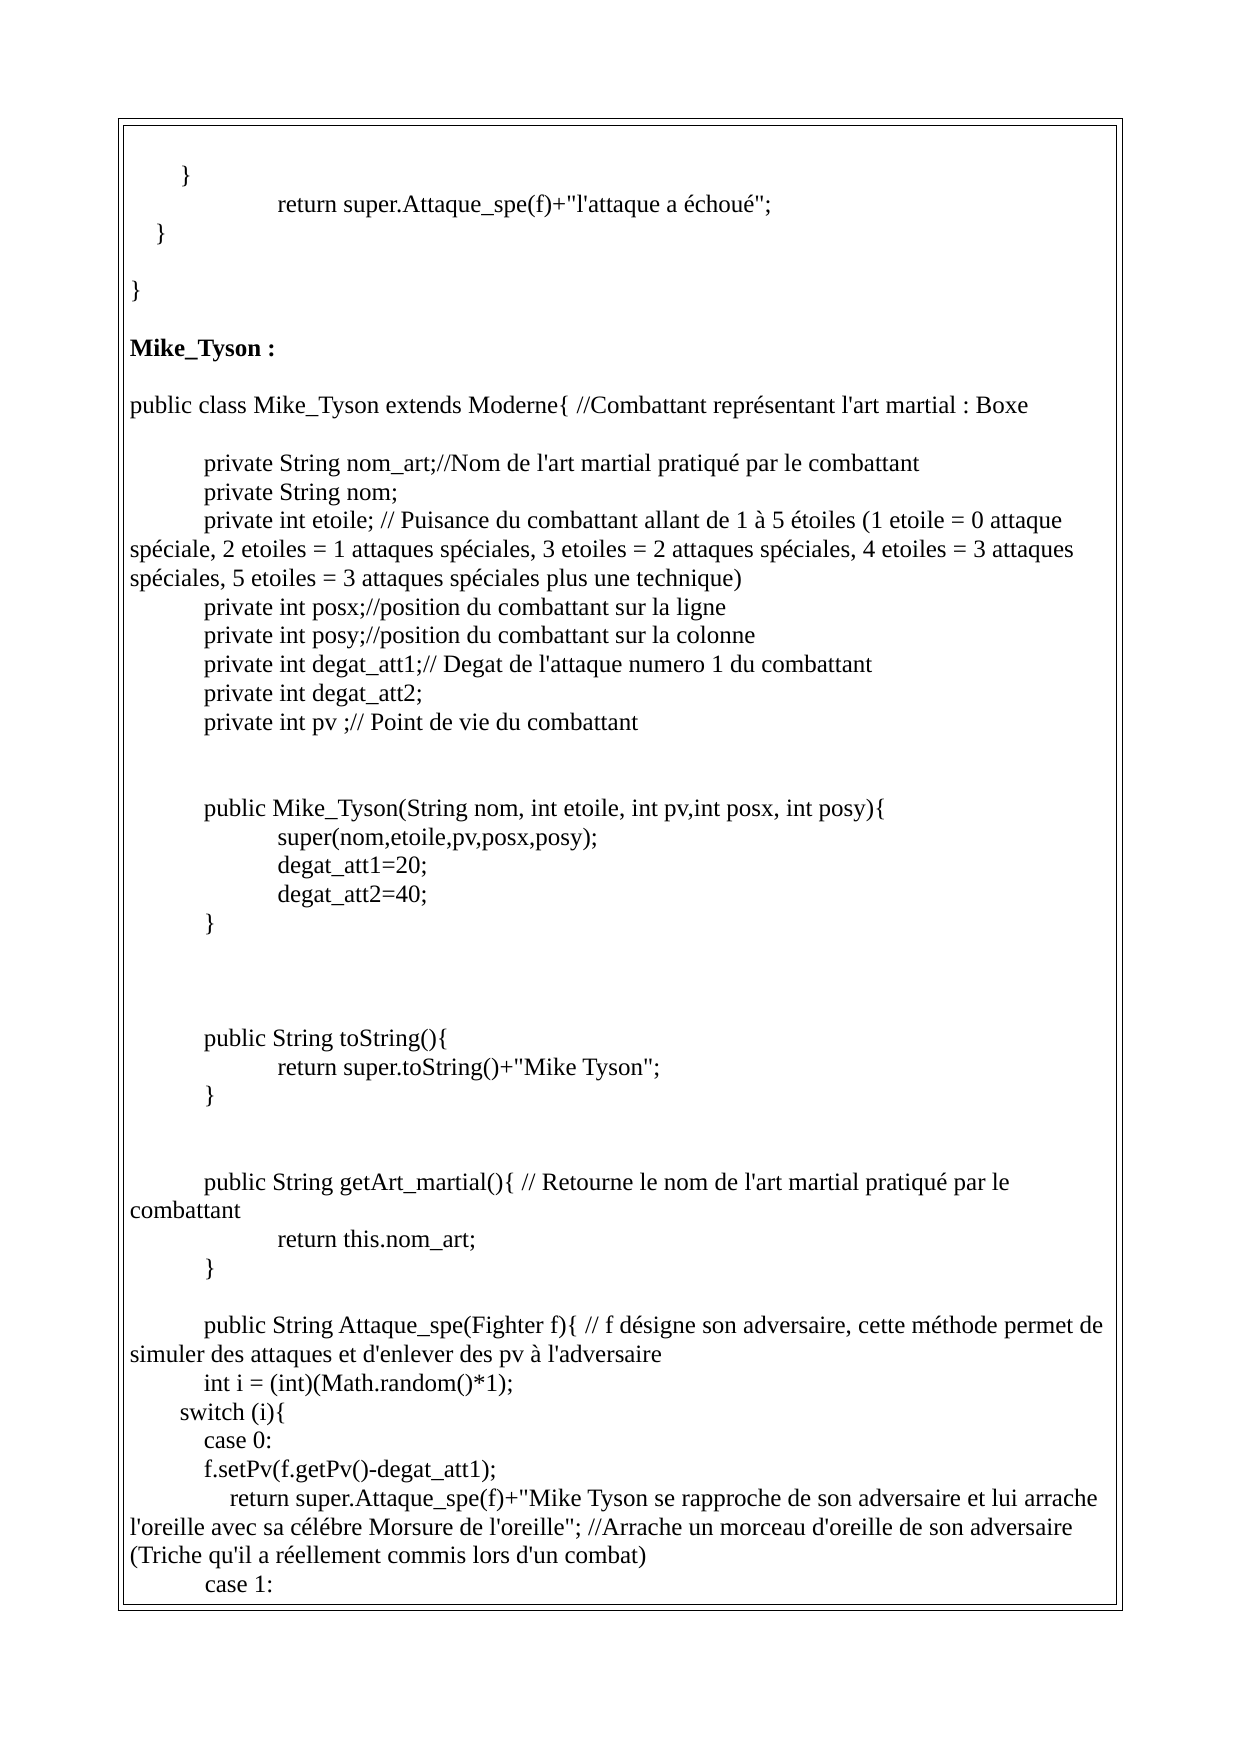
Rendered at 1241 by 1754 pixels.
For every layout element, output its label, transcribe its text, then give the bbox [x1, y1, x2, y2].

table_header Copier / coller vos classes et interfaces à partir d'ici : [119, 119, 1122, 1610]
table_header } return super.Attaque_spe(f)+"l'attaque a échoué"; } } Mike_Tyson : public class Mike_Tyson extends Moderne{ //Combattant représentant l'art martial : Boxe private String nom_art;//Nom de l'art martial pratiqué par le combattant private String nom; private int etoile; // Puisance du combattant allant de 1 à 5 étoiles (1 etoile = 0 attaque spéciale, 2 etoiles = 1 attaques spéciales, 3 etoiles = 2 attaques spéciales, 4 etoiles = 3 attaques spéciales, 5 etoiles = 3 attaques spéciales plus une technique) private int posx;//position du combattant sur la ligne private int posy;//position du combattant sur la colonne private int degat_att1;// Degat de l'attaque numero 1 du combattant private int degat_att2; private int pv ;// Point de vie du combattant public Mike_Tyson(String nom, int etoile, int pv,int posx, int posy){ super(nom,etoile,pv,posx,posy); degat_att1=20; degat_att2=40; } public String toString(){ return super.toString()+"Mike Tyson"; } public String getArt_martial(){ // Retourne le nom de l'art martial pratiqué par le combattant return this.nom_art; } public String Attaque_spe(Fighter f){ // f désigne son adversaire, cette méthode permet de simuler des attaques et d'enlever des pv à l'adversaire int i = (int)(Math.random()*1); switch (i){ case 0: f.setPv(f.getPv()-degat_att1); return super.Attaque_spe(f)+"Mike Tyson se rapproche de son adversaire et lui arrache l'oreille avec sa célébre Morsure de l'oreille"; //Arrache un morceau d'oreille de son adversaire (Triche qu'il a réellement commis lors d'un combat) case 1: [124, 126, 1116, 1604]
